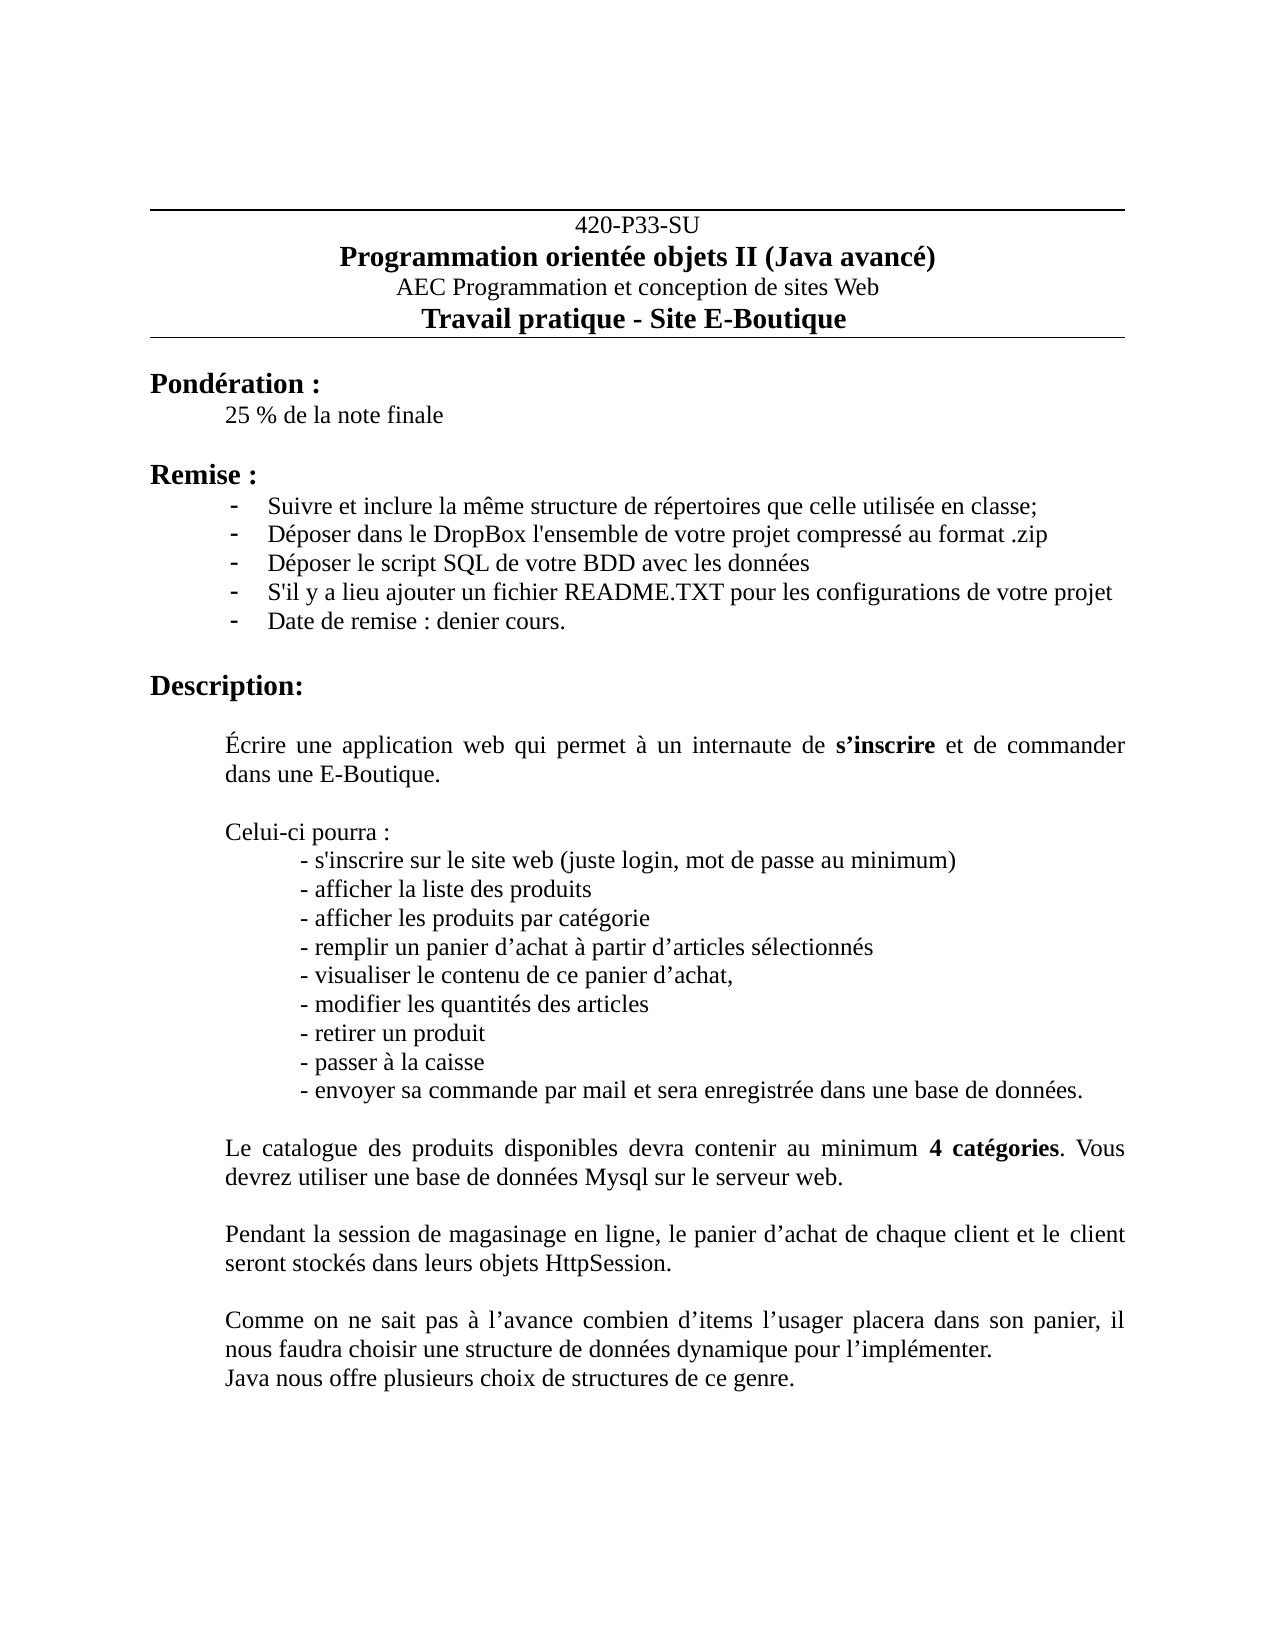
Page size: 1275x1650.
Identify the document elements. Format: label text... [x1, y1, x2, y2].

text - remplir un panier d’achat à partir d’articles sélectionnés [225, 932, 1125, 960]
list S'il y a lieu ajouter un fichier README.TXT pour les configurations de votre projet [230, 577, 1125, 606]
text - envoyer sa commande par mail et sera enregistrée dans une base de données. [225, 1075, 1125, 1104]
title Programmation orientée objets II (Java avancé) [150, 239, 1125, 272]
text - passer à la caisse [225, 1047, 1125, 1075]
text Comme on ne sait pas à l’avance combien d’items l’usager placera dans son panier, il nous faudra choisir une structure de données dynamique pour l’implémenter. [225, 1305, 1125, 1363]
text Description: [150, 668, 1125, 702]
list Déposer le script SQL de votre BDD avec les données [230, 548, 1125, 577]
text Remise : [150, 457, 1125, 491]
text - modifier les quantités des articles [225, 989, 1125, 1018]
text 25 % de la note finale [150, 400, 1125, 428]
text - s'inscrire sur le site web (juste login, mot de passe au minimum) [225, 845, 1125, 874]
title Travail pratique - Site E-Boutique [150, 301, 1125, 337]
list Déposer dans le DropBox l'ensemble de votre projet compressé au format .zip [230, 519, 1125, 548]
text 420-P33-SU [150, 211, 1125, 239]
text Le catalogue des produits disponibles devra contenir au minimum 4 catégories. Vous devrez utiliser une base de données Mysql sur le serveur web. [225, 1133, 1125, 1190]
text - afficher les produits par catégorie [225, 903, 1125, 932]
text Java nous offre plusieurs choix de structures de ce genre. [225, 1363, 1125, 1392]
list Suivre et inclure la même structure de répertoires que celle utilisée en classe; [230, 491, 1125, 519]
text Pendant la session de magasinage en ligne, le panier d’achat de chaque client et le client seront stockés dans leurs objets HttpSession. [225, 1219, 1125, 1277]
subtitle AEC Programmation et conception de sites Web [150, 272, 1125, 301]
text - retirer un produit [225, 1018, 1125, 1047]
text Celui-ci pourra : [225, 817, 1125, 845]
text - visualiser le contenu de ce panier d’achat, [225, 960, 1125, 989]
text - afficher la liste des produits [225, 874, 1125, 903]
text Écrire une application web qui permet à un internaute de s’inscrire et de commander dans une E-Boutique. [225, 730, 1125, 788]
text Pondération : [150, 366, 1125, 400]
list Date de remise : denier cours. [230, 606, 1125, 634]
